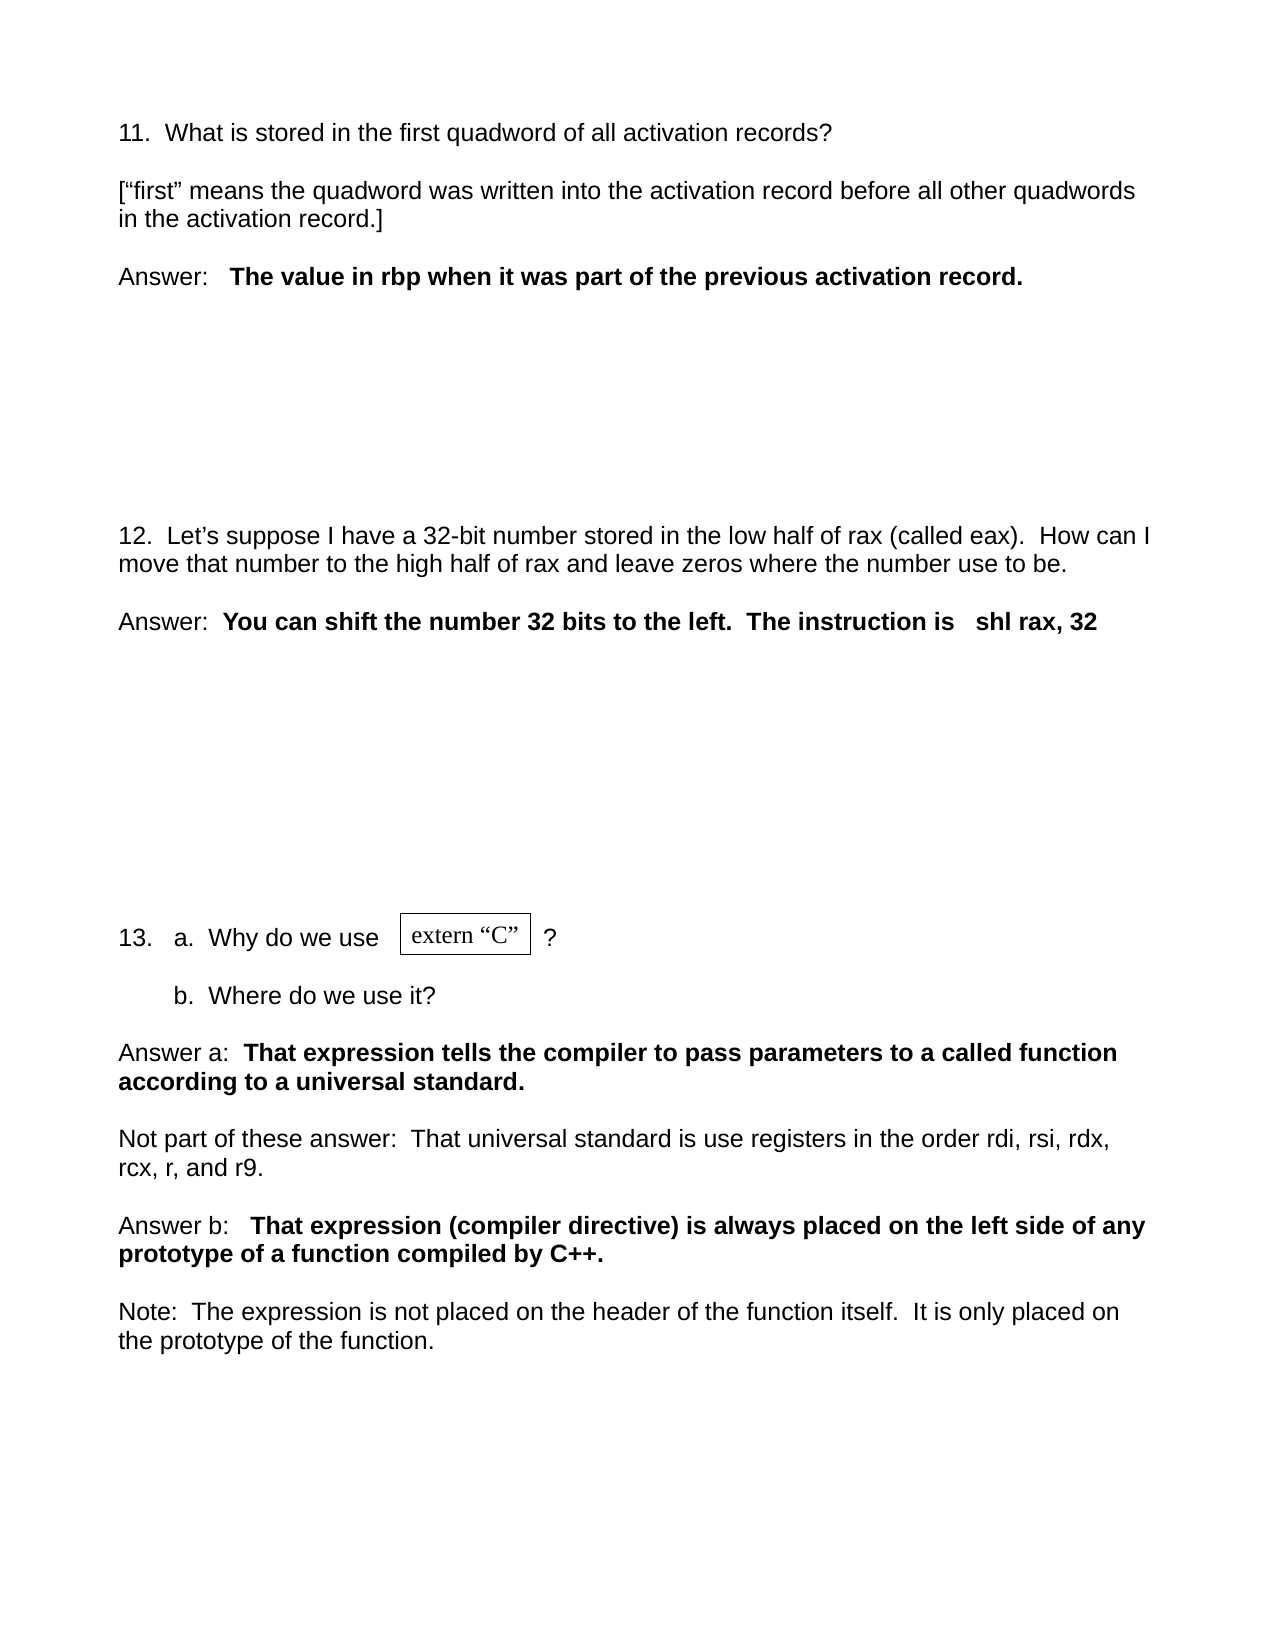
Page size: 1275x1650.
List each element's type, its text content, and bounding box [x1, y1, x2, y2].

text Answer b: That expression (compiler directive) is always placed on the left side of any prototype of a function compiled by C++. [118, 1211, 1157, 1268]
text Answer: You can shift the number 32 bits to the left. The instruction is shl rax, 32 [118, 607, 1157, 636]
text b. Where do we use it? [118, 981, 1157, 1009]
text Note: The expression is not placed on the header of the function itself. It is only placed on the prototype of the function. [118, 1297, 1157, 1354]
text 11. What is stored in the first quadword of all activation records? [118, 118, 1157, 147]
text 13. a. Why do we use ? [118, 923, 400, 952]
text 12. Let’s suppose I have a 32-bit number stored in the low half of rax (called eax). How can I move that number to the high half of rax and leave zeros where the number use to be. [118, 521, 1157, 578]
text Answer a: That expression tells the compiler to pass parameters to a called function according to a universal standard. [118, 1038, 1157, 1096]
text 13. a. Why do we use ? [531, 923, 1157, 952]
text [“first” means the quadword was written into the activation record before all other quadwords in the activation record.] [118, 176, 1157, 233]
text Answer: The value in rbp when it was part of the previous activation record. [118, 262, 1157, 291]
text Not part of these answer: That universal standard is use registers in the order rdi, rsi, rdx, rcx, r, and r9. [118, 1124, 1157, 1182]
text 13. a. Why do we use ? [401, 923, 530, 952]
